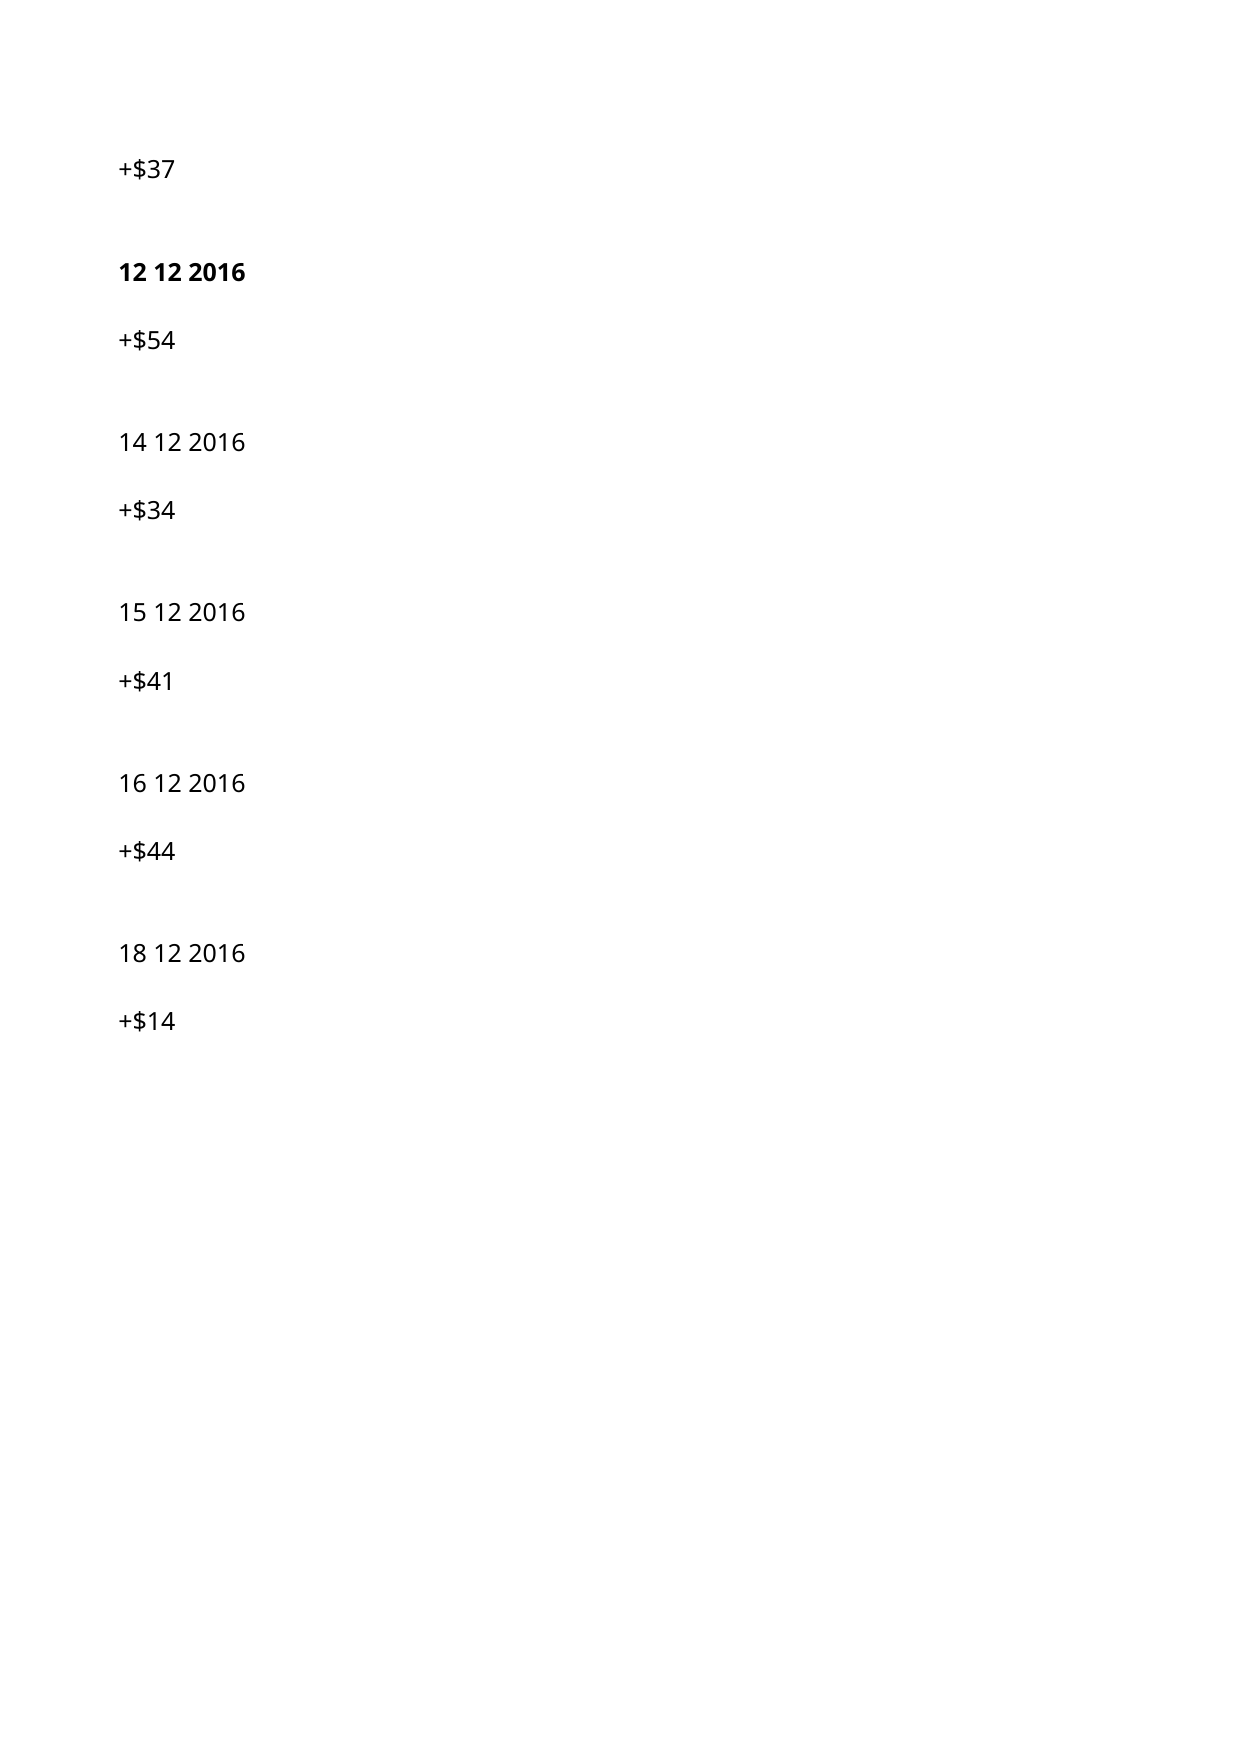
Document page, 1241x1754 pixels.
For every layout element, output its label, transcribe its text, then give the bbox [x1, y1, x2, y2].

text 12 12 2016 [118, 254, 1122, 288]
text 14 12 2016 [118, 425, 1122, 459]
text 15 12 2016 [118, 595, 1122, 629]
text +$41 [118, 663, 1122, 697]
text +$14 [118, 1004, 1122, 1038]
text +$54 [118, 322, 1122, 357]
text +$44 [118, 833, 1122, 867]
text 16 12 2016 [118, 765, 1122, 799]
text 18 12 2016 [118, 936, 1122, 970]
text +$34 [118, 493, 1122, 527]
text +$37 [118, 152, 1122, 186]
